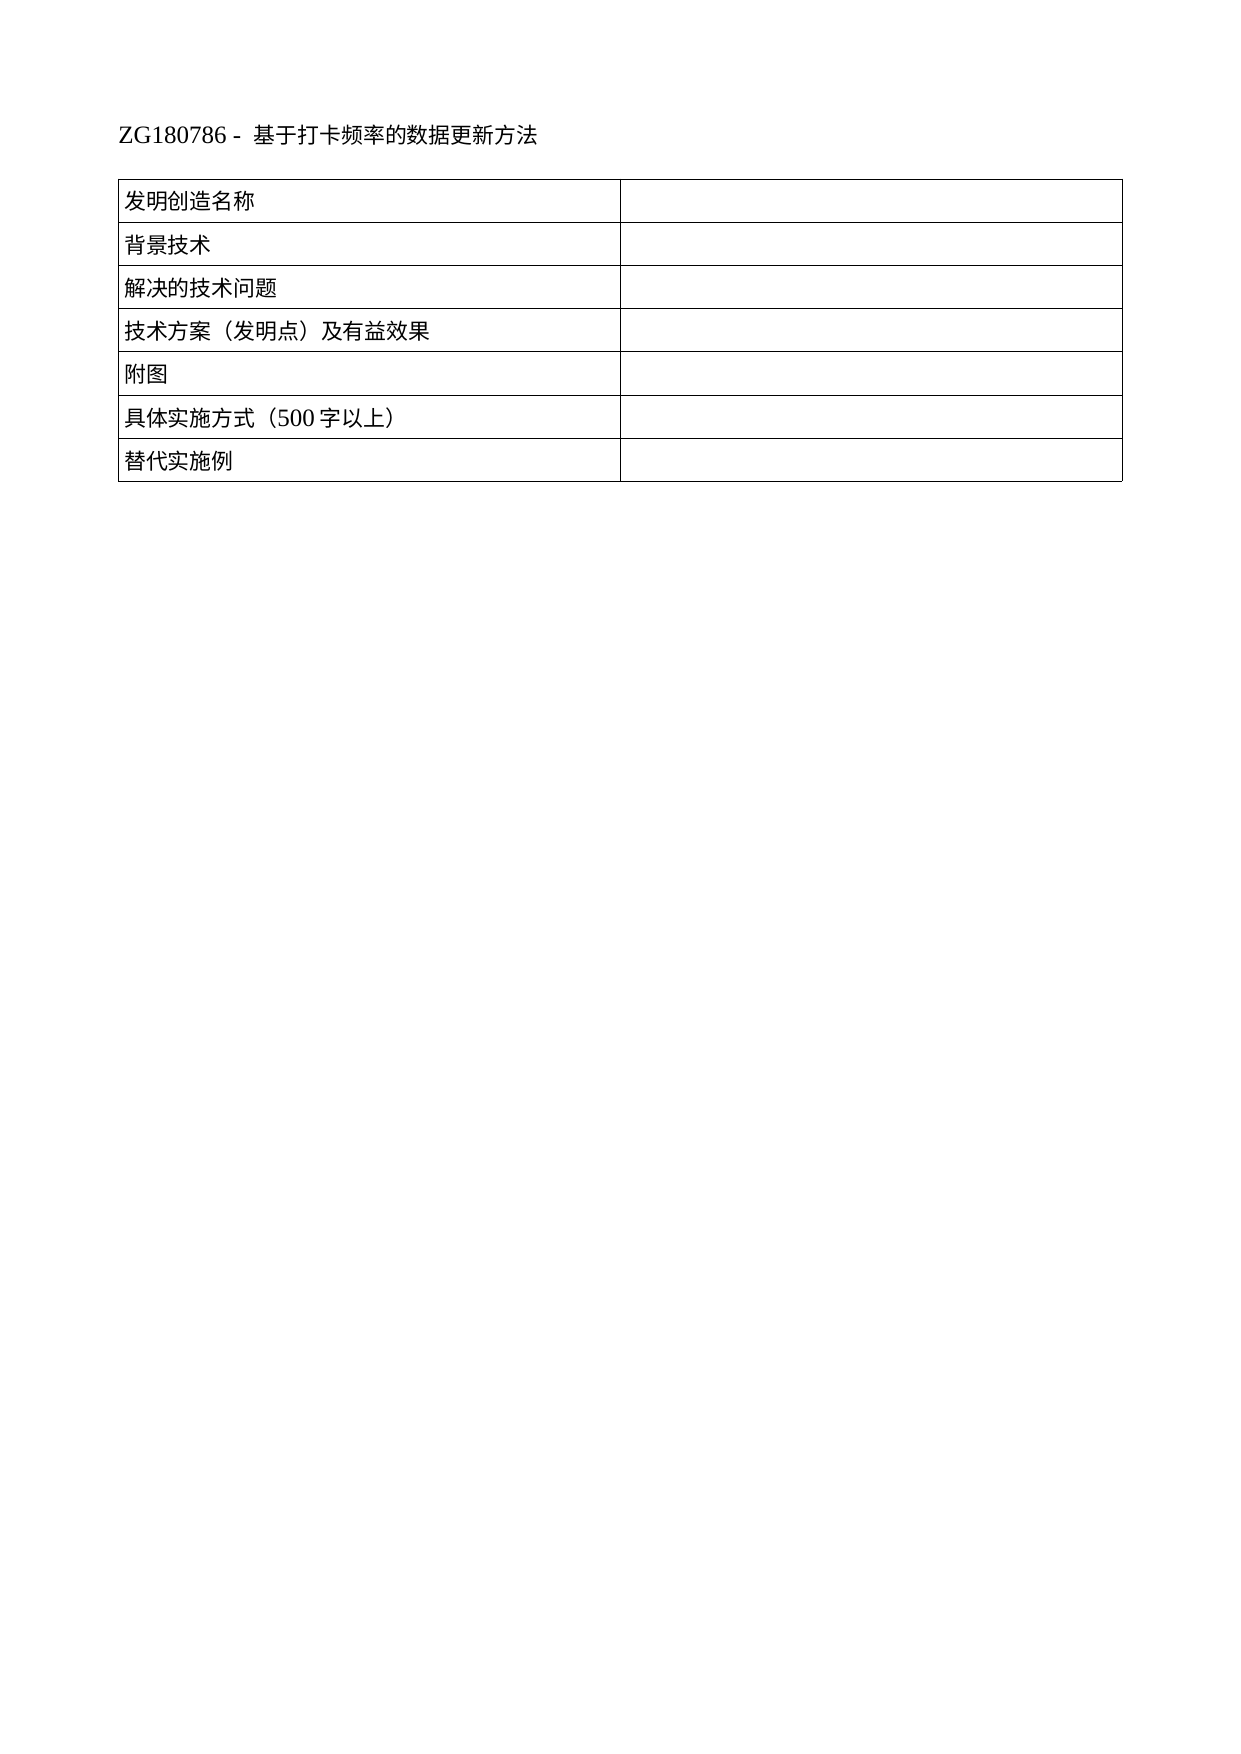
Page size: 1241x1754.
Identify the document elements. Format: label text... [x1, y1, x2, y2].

table_header 发明创造名称 [119, 180, 620, 222]
table_cell [621, 223, 1122, 265]
table_cell [621, 396, 1122, 438]
table_cell 解决的技术问题 [119, 266, 620, 308]
table_cell 具体实施方式（500字以上） [119, 396, 620, 438]
table_cell 替代实施例 [119, 439, 620, 481]
table_header [621, 180, 1122, 222]
text ZG180786 - 基于打卡频率的数据更新方法 [118, 118, 1122, 150]
table_cell [621, 266, 1122, 308]
table_cell [621, 352, 1122, 395]
table_cell [621, 439, 1122, 481]
table_cell 背景技术 [119, 223, 620, 265]
table_cell 附图 [119, 352, 620, 395]
table_cell [621, 309, 1122, 351]
table_cell 技术方案（发明点）及有益效果 [119, 309, 620, 351]
